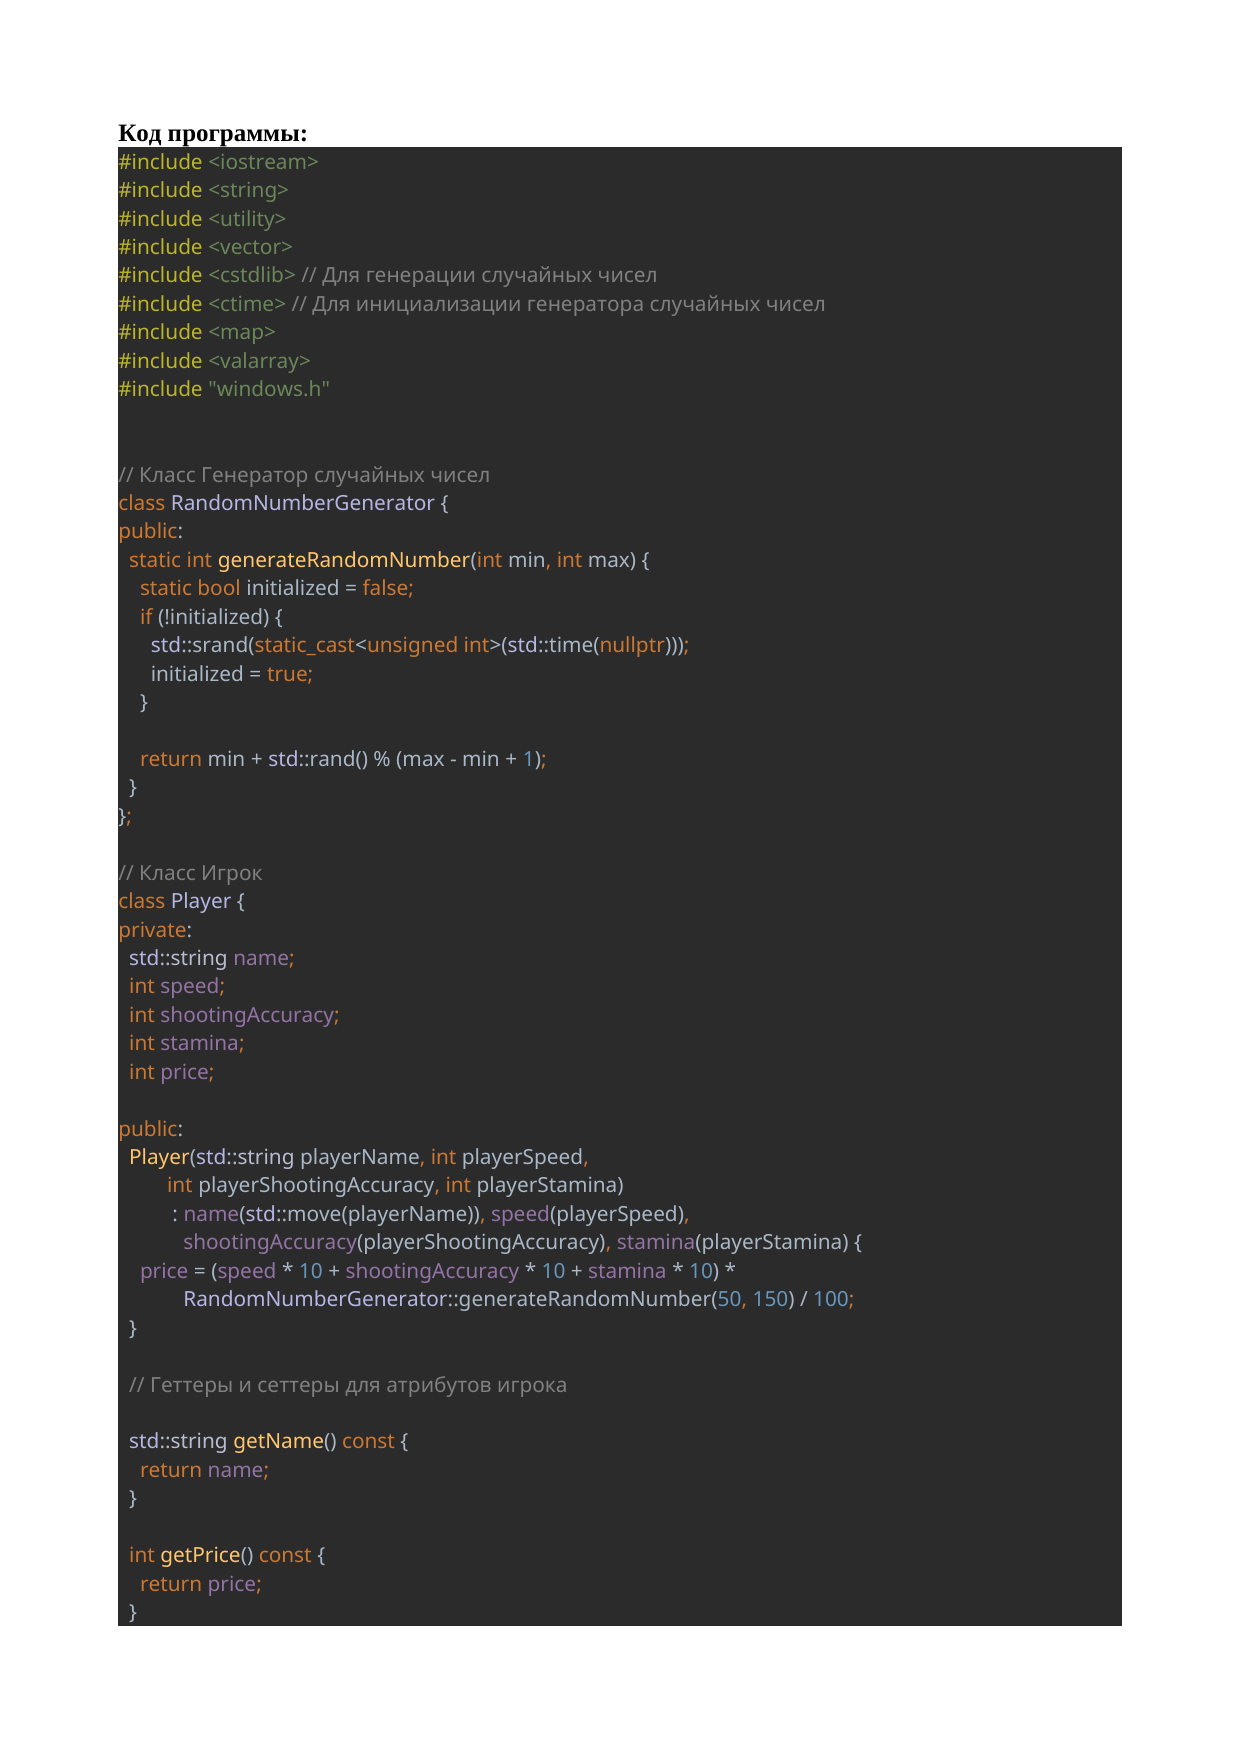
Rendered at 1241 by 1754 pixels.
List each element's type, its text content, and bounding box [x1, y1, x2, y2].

text Код программы: [118, 118, 1122, 147]
text #include <iostream> #include <string> #include <utility> #include <vector> #include <cstdlib> // Для генерации случайных чисел #include <ctime> // Для инициализации генератора случайных чисел #include <map> #include <valarray> #include "windows.h" // Класс Генератор случайных чисел class RandomNumberGenerator { public: static int generateRandomNumber(int min, int max) { static bool initialized = false; if (!initialized) { std::srand(static_cast<unsigned int>(std::time(nullptr))); initialized = true; } return min + std::rand() % (max - min + 1); } }; // Класс Игрок class Player { private: std::string name; int speed; int shootingAccuracy; int stamina; int price; public: Player(std::string playerName, int playerSpeed, int playerShootingAccuracy, int playerStamina) : name(std::move(playerName)), speed(playerSpeed), shootingAccuracy(playerShootingAccuracy), stamina(playerStamina) { price = (speed * 10 + shootingAccuracy * 10 + stamina * 10) * RandomNumberGenerator::generateRandomNumber(50, 150) / 100; } // Геттеры и сеттеры для атрибутов игрока std::string getName() const { return name; } int getPrice() const { return price; } [118, 147, 1122, 1626]
